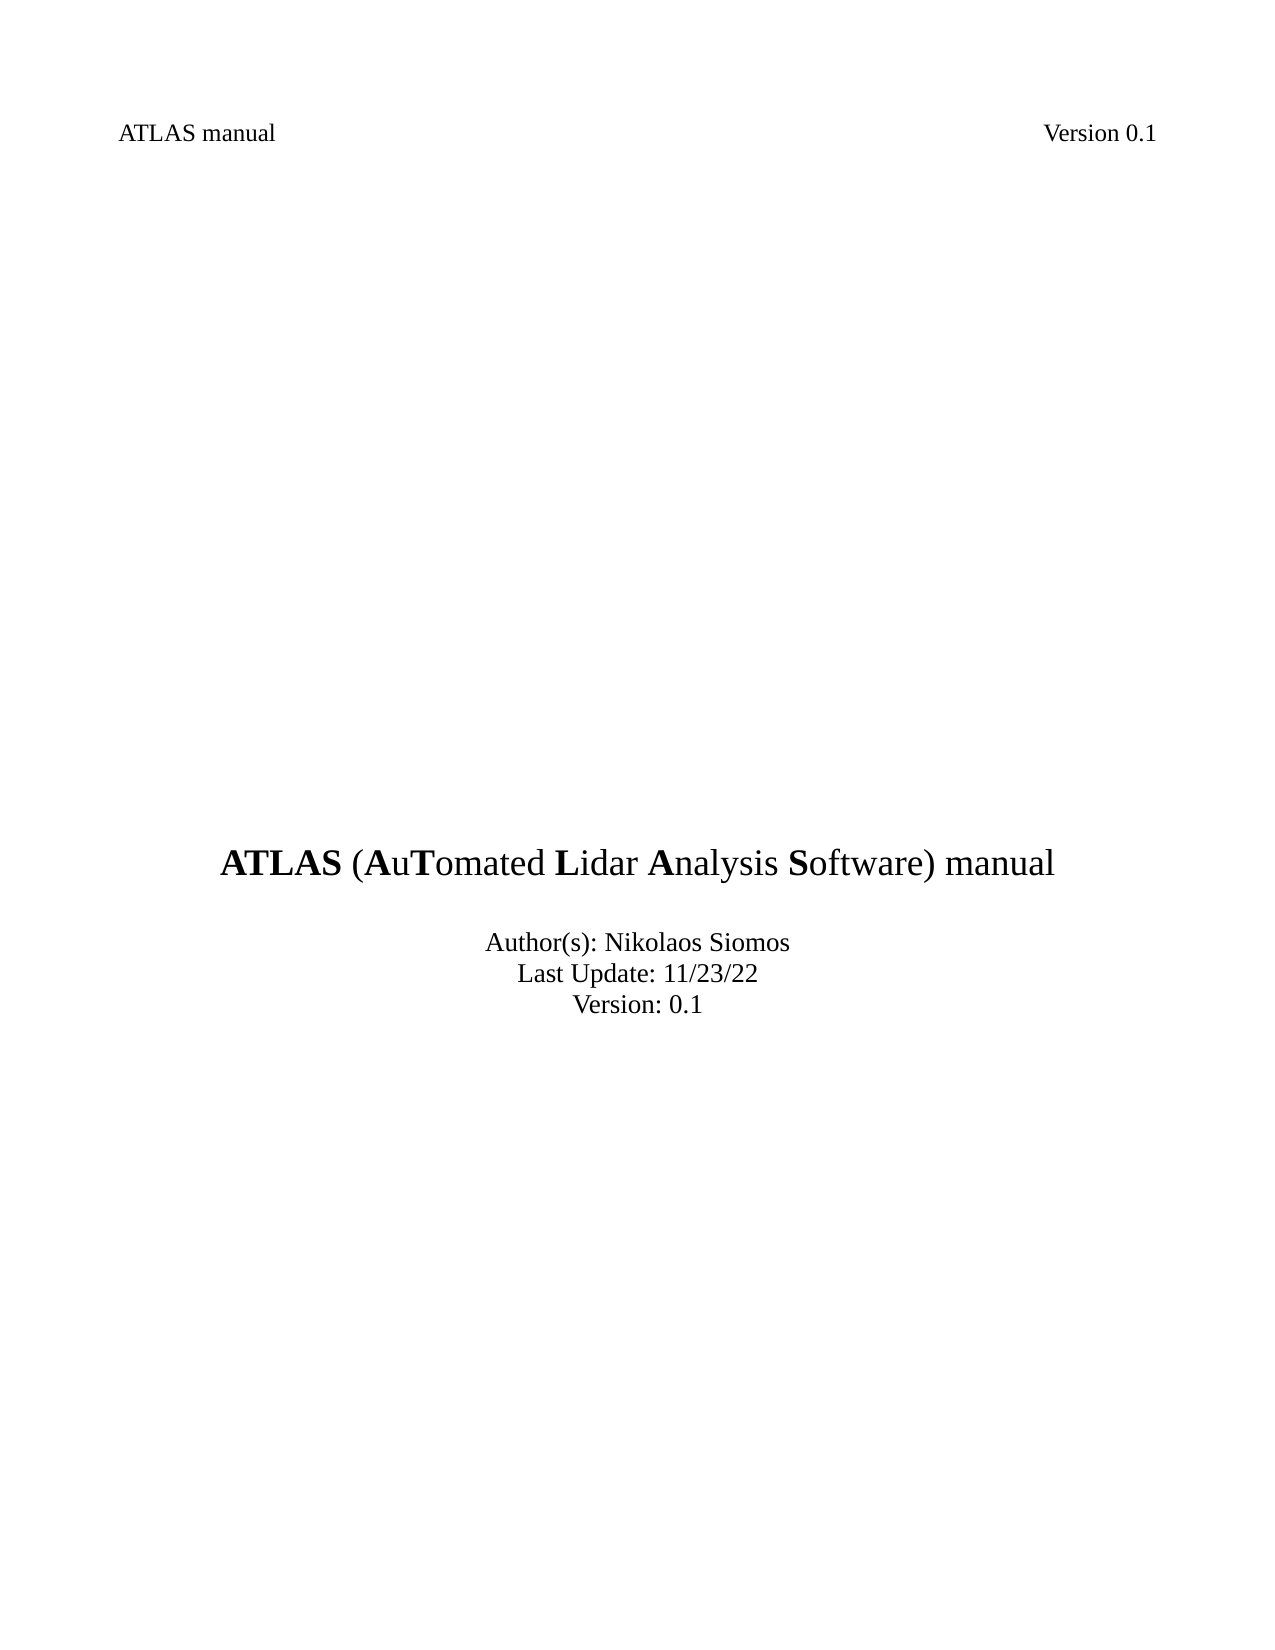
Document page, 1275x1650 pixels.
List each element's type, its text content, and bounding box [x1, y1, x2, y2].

text Last Update: 11/23/22 [118, 957, 1157, 988]
text ATLAS (AuTomated Lidar Analysis Software) manual [118, 840, 1157, 883]
text Version: 0.1 [118, 988, 1157, 1019]
text Author(s): Nikolaos Siomos [118, 926, 1157, 957]
